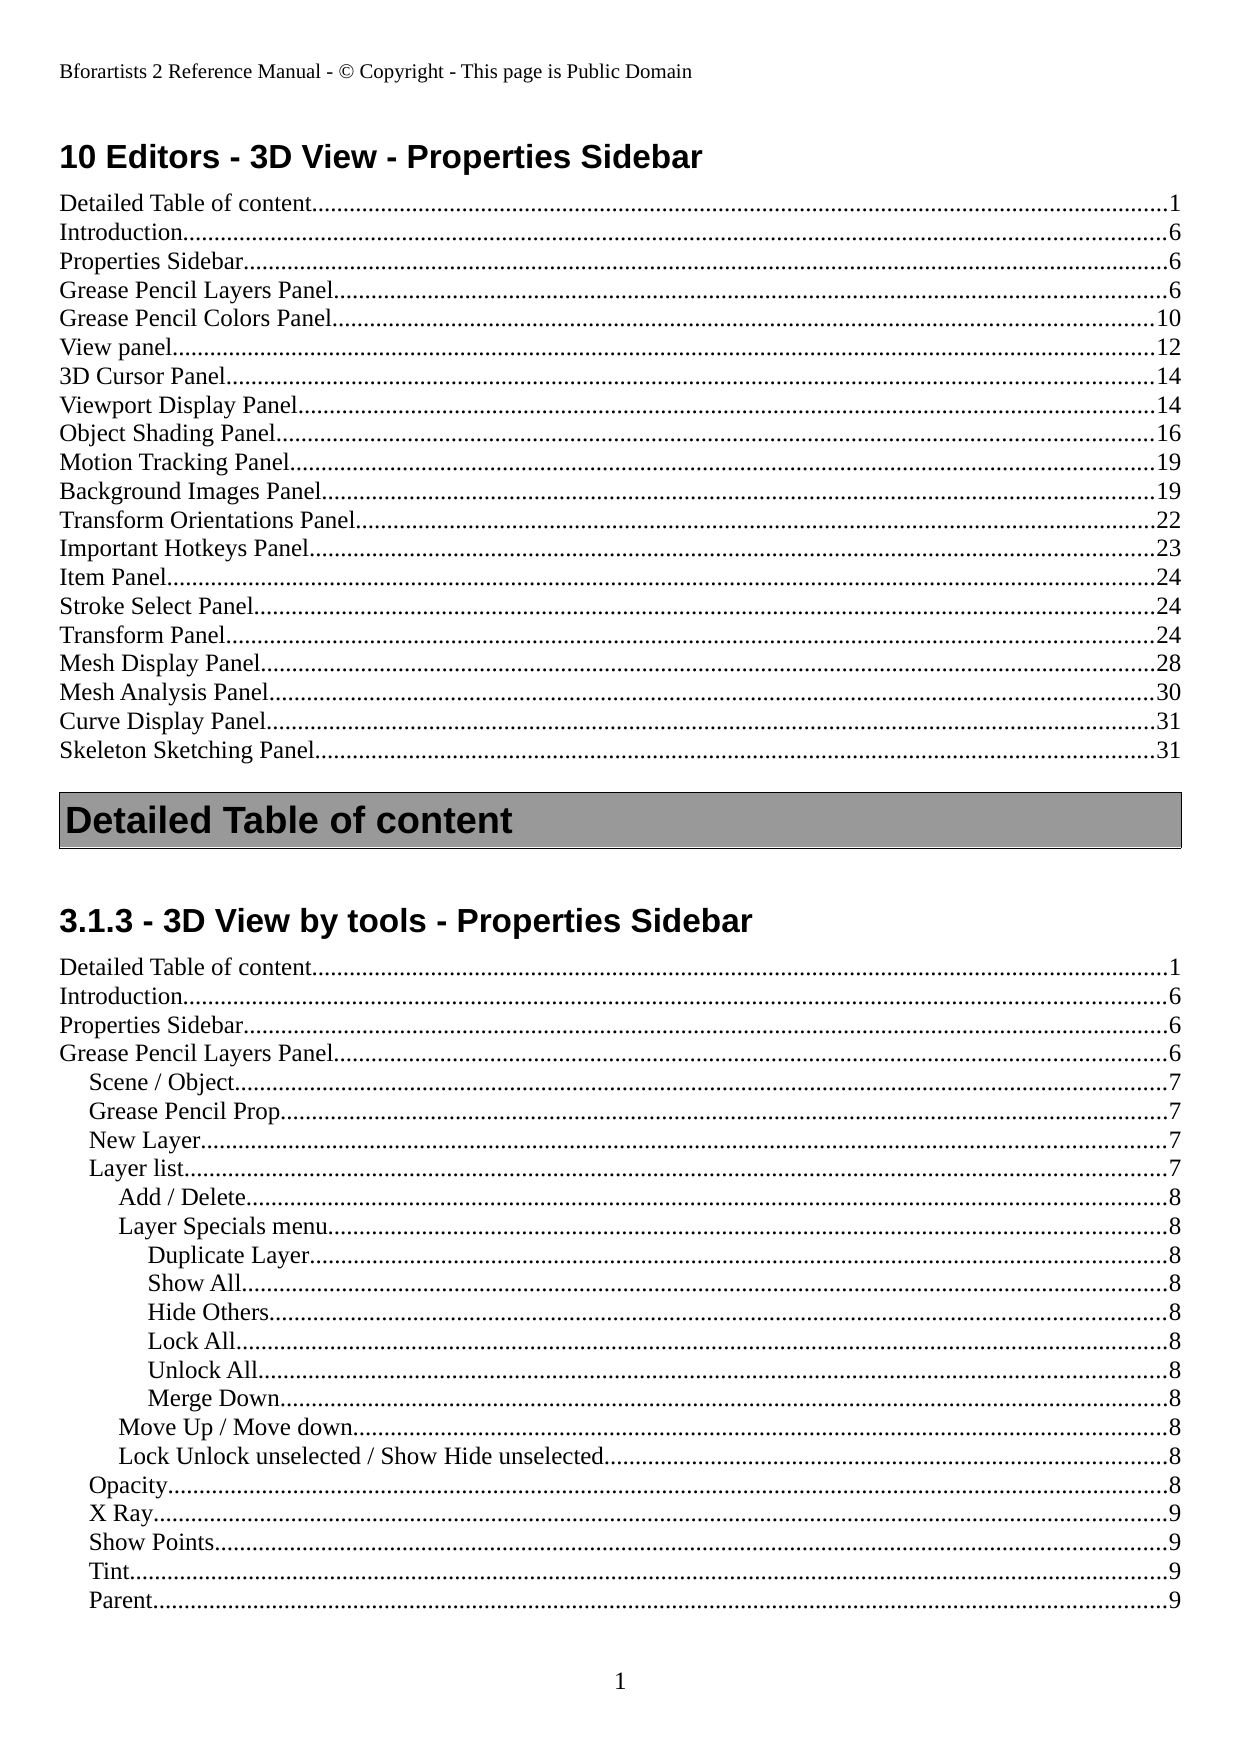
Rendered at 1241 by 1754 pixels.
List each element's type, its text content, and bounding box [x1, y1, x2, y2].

text X Ray 9 [88, 1498, 1181, 1527]
text Transform Panel 24 [59, 620, 1181, 648]
text New Layer 7 [88, 1125, 1181, 1153]
text Unlock All 8 [147, 1355, 1181, 1383]
text Scene / Object 7 [88, 1067, 1181, 1096]
text Show Points 9 [88, 1527, 1181, 1556]
text Grease Pencil Layers Panel 6 [59, 1038, 1181, 1067]
text Object Shading Panel 16 [59, 418, 1181, 447]
subtitle 3.1.3 - 3D View by tools - Properties Sidebar [59, 901, 1181, 940]
text Grease Pencil Colors Panel 10 [59, 303, 1181, 332]
text Mesh Analysis Panel 30 [59, 677, 1181, 706]
text Detailed Table of content 1 [59, 188, 1181, 217]
text 3D Cursor Panel 14 [59, 361, 1181, 390]
text Add / Delete 8 [118, 1182, 1181, 1211]
text Layer list 7 [88, 1153, 1181, 1182]
text Item Panel 24 [59, 562, 1181, 591]
text Opacity 8 [88, 1470, 1181, 1498]
text Lock Unlock unselected / Show Hide unselected 8 [118, 1441, 1181, 1470]
text Detailed Table of content 1 [59, 952, 1181, 981]
text Layer Specials menu 8 [118, 1211, 1181, 1240]
text Curve Display Panel 31 [59, 706, 1181, 735]
text Duplicate Layer 8 [147, 1240, 1181, 1268]
text View panel 12 [59, 332, 1181, 361]
text Transform Orientations Panel 22 [59, 505, 1181, 533]
text Parent 9 [88, 1585, 1181, 1613]
text Merge Down 8 [147, 1383, 1181, 1412]
text Move Up / Move down 8 [118, 1412, 1181, 1441]
text Important Hotkeys Panel 23 [59, 533, 1181, 562]
text Skeleton Sketching Panel 31 [59, 735, 1181, 763]
text Introduction 6 [59, 981, 1181, 1010]
text Properties Sidebar 6 [59, 1010, 1181, 1038]
text Introduction 6 [59, 217, 1181, 246]
text Motion Tracking Panel 19 [59, 447, 1181, 476]
text Grease Pencil Prop 7 [88, 1096, 1181, 1125]
text Background Images Panel 19 [59, 476, 1181, 505]
text Show All 8 [147, 1268, 1181, 1297]
text Tint 9 [88, 1556, 1181, 1585]
text Stroke Select Panel 24 [59, 591, 1181, 620]
text Lock All 8 [147, 1326, 1181, 1355]
subtitle 10 Editors - 3D View - Properties Sidebar [59, 138, 1181, 176]
text Grease Pencil Layers Panel 6 [59, 275, 1181, 303]
text Viewport Display Panel 14 [59, 390, 1181, 418]
text Properties Sidebar 6 [59, 246, 1181, 275]
text Mesh Display Panel 28 [59, 648, 1181, 677]
table_header Detailed Table of content [60, 793, 1181, 847]
text Hide Others 8 [147, 1297, 1181, 1326]
